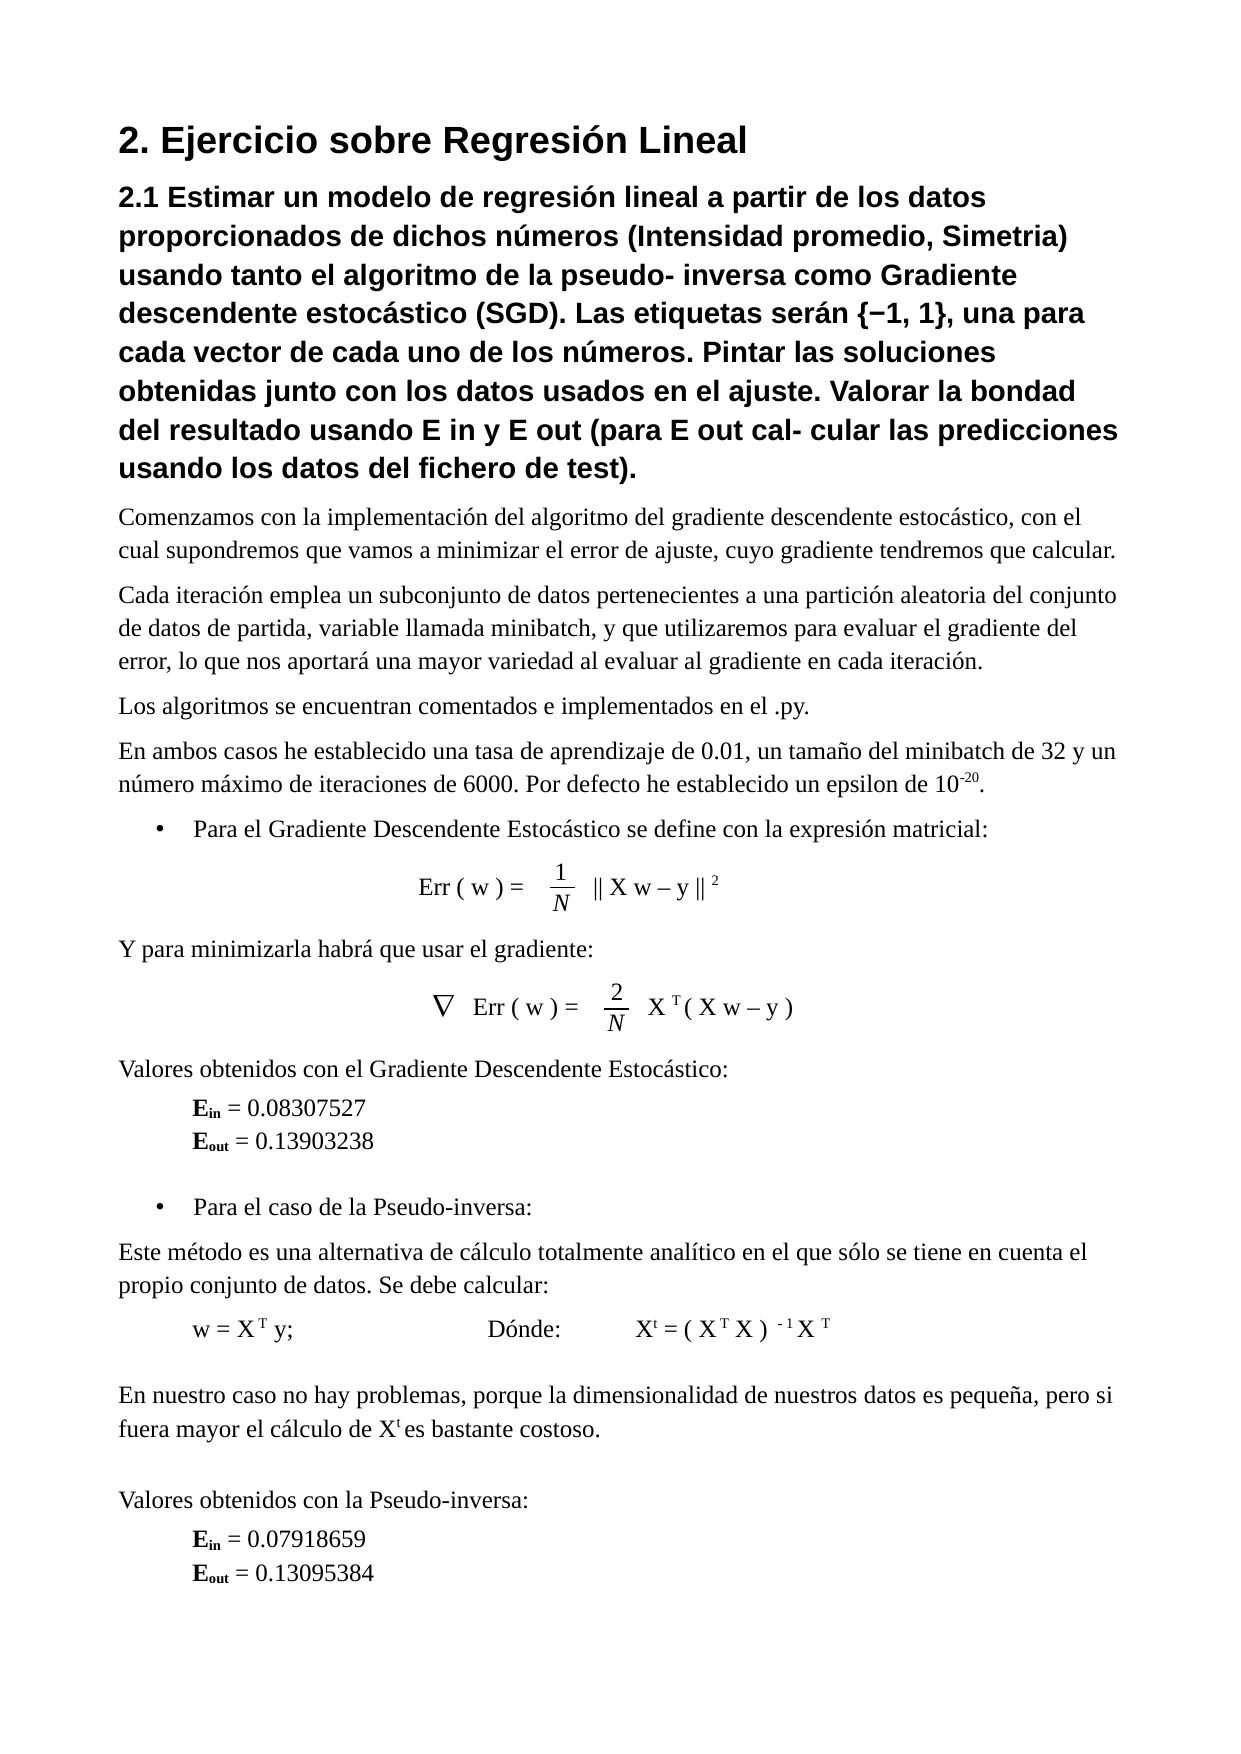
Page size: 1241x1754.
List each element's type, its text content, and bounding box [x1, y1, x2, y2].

text Valores obtenidos con el Gradiente Descendente Estocástico: [118, 1054, 1122, 1082]
list Para el caso de la Pseudo-inversa: [156, 1192, 1122, 1221]
text Los algoritmos se encuentran comentados e implementados en el .py. [118, 691, 1122, 719]
text Valores obtenidos con la Pseudo-inversa: [118, 1486, 1122, 1514]
text Err ( w ) = X T ( X w – y ) [118, 978, 1122, 1038]
text Ein = 0.07918659 [118, 1524, 1122, 1553]
text w = X T y; Dónde: Xt = ( X T X ) - 1 X T [118, 1314, 1122, 1343]
text Y para minimizarla habrá que usar el gradiente: [118, 934, 1122, 962]
list Para el Gradiente Descendente Estocástico se define con la expresión matricial: [156, 814, 1122, 842]
text En ambos casos he establecido una tasa de aprendizaje de 0.01, un tamaño del minibatch de 32 y un número máximo de iteraciones de 6000. Por defecto he establecido un epsilon de 10-20. [118, 736, 1122, 797]
text Ein = 0.08307527 [118, 1093, 1122, 1121]
text Cada iteración emplea un subconjunto de datos pertenecientes a una partición aleatoria del conjunto de datos de partida, variable llamada minibatch, y que utilizaremos para evaluar el gradiente del error, lo que nos aportará una mayor variedad al evaluar al gradiente en cada iteración. [118, 580, 1122, 675]
text Este método es una alternativa de cálculo totalmente analítico en el que sólo se tiene en cuenta el propio conjunto de datos. Se debe calcular: [118, 1237, 1122, 1298]
text Eout = 0.13903238 [118, 1126, 1122, 1154]
subtitle 2. Ejercicio sobre Regresión Lineal [118, 118, 1122, 162]
text Comenzamos con la implementación del algoritmo del gradiente descendente estocástico, con el cual supondremos que vamos a minimizar el error de ajuste, cuyo gradiente tendremos que calcular. [118, 502, 1122, 564]
list Err ( w ) = || X w – y || 2 [381, 858, 1122, 917]
subtitle 2.1 Estimar un modelo de regresión lineal a partir de los datos proporcionados de dichos números (Intensidad promedio, Simetria) usando tanto el algoritmo de la pseudo- inversa como Gradiente descendente estocástico (SGD). Las etiquetas serán {−1, 1}, una para cada vector de cada uno de los números. Pintar las soluciones obtenidas junto con los datos usados en el ajuste. Valorar la bondad del resultado usando E in y E out (para E out cal- cular las predicciones usando los datos del fichero de test). [118, 180, 1122, 485]
text Eout = 0.13095384 [118, 1558, 1122, 1586]
text En nuestro caso no hay problemas, porque la dimensionalidad de nuestros datos es pequeña, pero si fuera mayor el cálculo de Xt es bastante costoso. [118, 1381, 1122, 1442]
